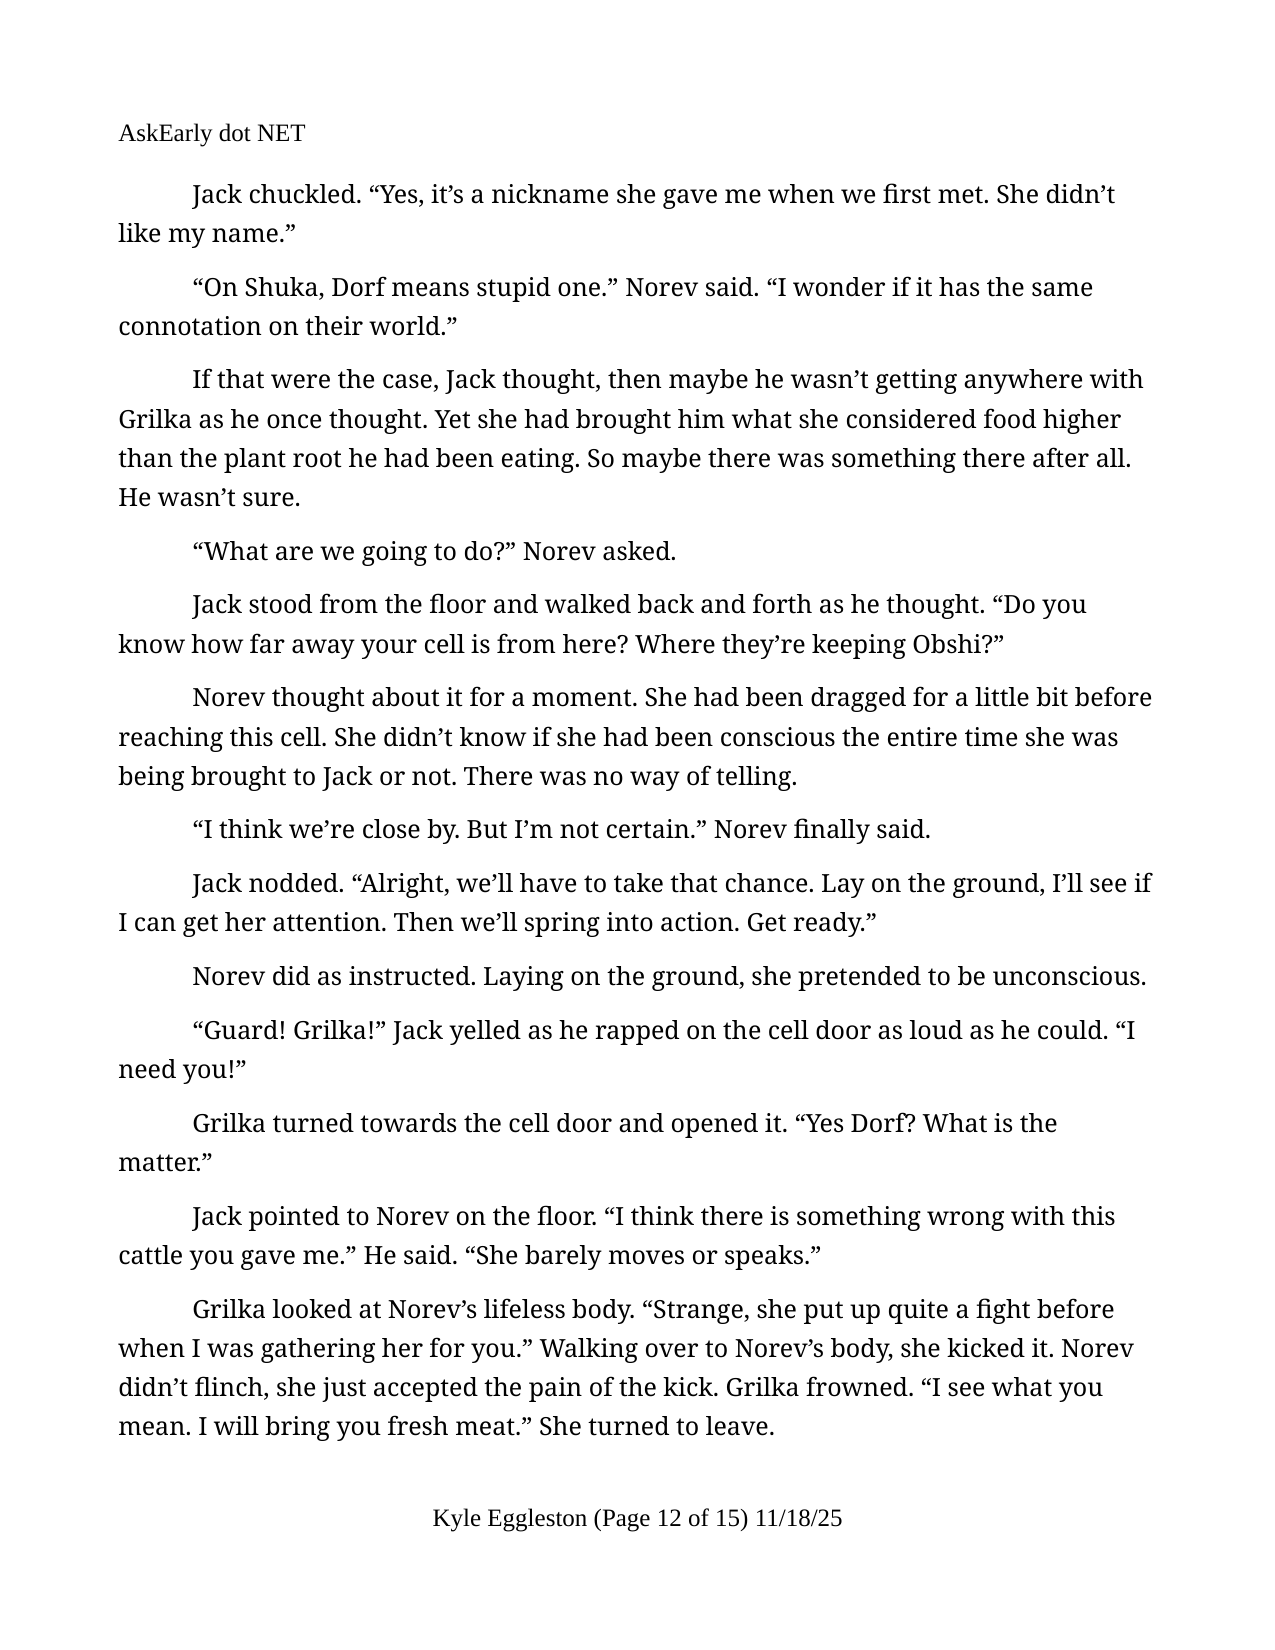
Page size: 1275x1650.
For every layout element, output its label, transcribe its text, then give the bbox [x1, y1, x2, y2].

text “What are we going to do?” Norev asked. [118, 533, 1157, 567]
text Norev did as instructed. Laying on the ground, she pretended to be unconscious. [118, 959, 1157, 993]
text Grilka looked at Norev’s lifeless body. “Strange, she put up quite a fight before when I was gathering her for you.” Walking over to Norev’s body, she kicked it. Norev didn’t flinch, she just accepted the pain of the kick. Grilka frowned. “I see what you mean. I will bring you fresh meat.” She turned to leave. [118, 1291, 1157, 1443]
text “I think we’re close by. But I’m not certain.” Norev finally said. [118, 812, 1157, 846]
text Jack pointed to Norev on the floor. “I think there is something wrong with this cattle you gave me.” He said. “She barely moves or speaks.” [118, 1198, 1157, 1272]
text If that were the case, Jack thought, then maybe he wasn’t getting anywhere with Grilka as he once thought. Yet she had brought him what she considered food higher than the plant root he had been eating. So maybe there was something there after all. He wasn’t sure. [118, 362, 1157, 514]
text Grilka turned towards the cell door and opened it. “Yes Dorf? What is the matter.” [118, 1106, 1157, 1179]
text Norev thought about it for a moment. She had been dragged for a little bit before reaching this cell. She didn’t know if she had been conscious the entire time she was being brought to Jack or not. There was no way of telling. [118, 680, 1157, 792]
text “Guard! Grilka!” Jack yelled as he rapped on the cell door as loud as he could. “I need you!” [118, 1013, 1157, 1086]
text Jack stood from the floor and walked back and forth as he thought. “Do you know how far away your cell is from here? Where they’re keeping Obshi?” [118, 587, 1157, 660]
text “On Shuka, Dorf means stupid one.” Norev said. “I wonder if it has the same connotation on their world.” [118, 269, 1157, 342]
text Jack chuckled. “Yes, it’s a nickname she gave me when we first met. She didn’t like my name.” [118, 176, 1157, 249]
text Jack nodded. “Alright, we’ll have to take that chance. Lay on the ground, I’ll see if I can get her attention. Then we’ll spring into action. Get ready.” [118, 866, 1157, 939]
